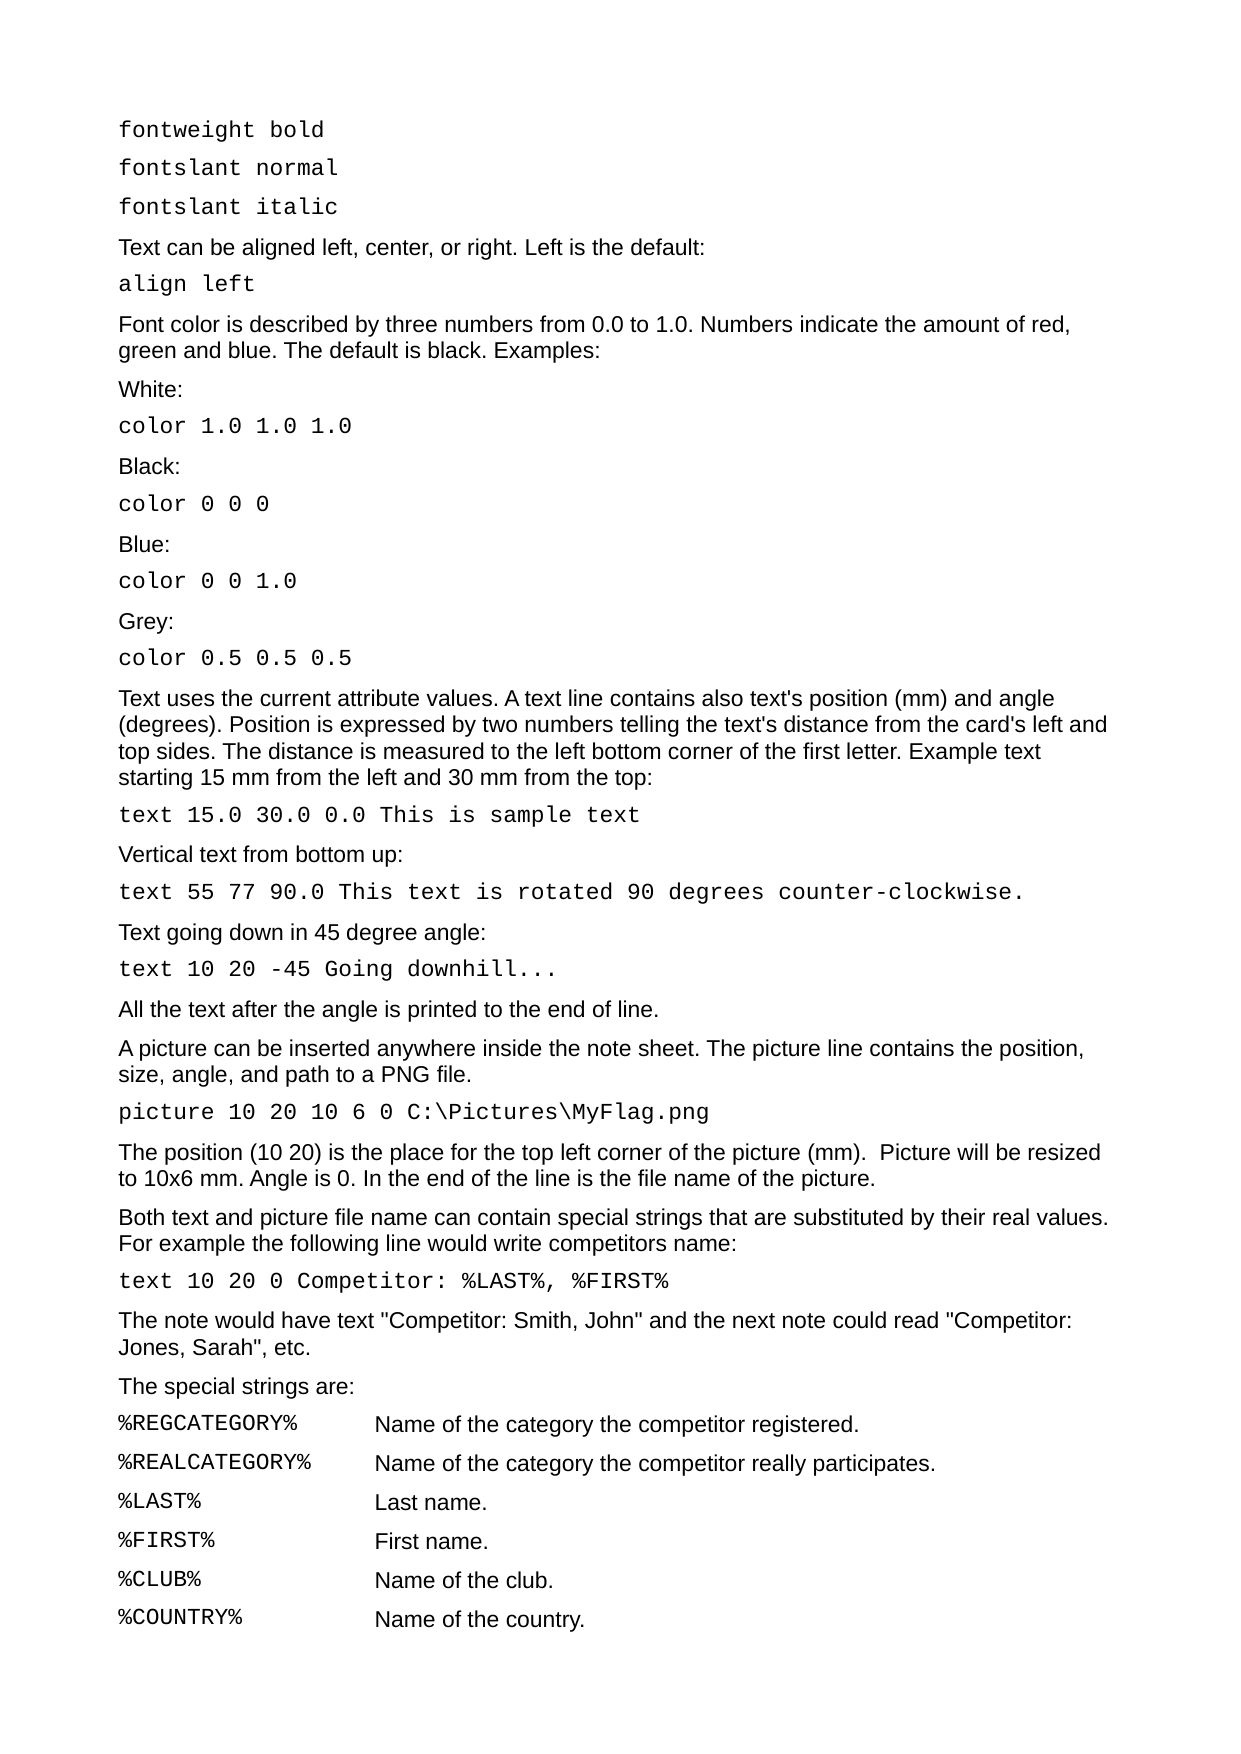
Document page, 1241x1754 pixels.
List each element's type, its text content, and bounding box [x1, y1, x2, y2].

text align left [118, 272, 1122, 298]
text color 0 0 0 [118, 492, 1122, 518]
text Black: [118, 453, 1122, 479]
text Text going down in 45 degree angle: [118, 919, 1122, 945]
text All the text after the angle is printed to the end of line. [118, 996, 1122, 1022]
text Blue: [118, 531, 1122, 557]
table_cell %CLUB% [118, 1567, 374, 1606]
text picture 10 20 10 6 0 C:\Pictures\MyFlag.png [118, 1100, 1122, 1126]
table_cell %REALCATEGORY% [118, 1450, 374, 1489]
text color 0 0 1.0 [118, 569, 1122, 595]
text text 10 20 -45 Going downhill... [118, 958, 1122, 983]
text fontweight bold [118, 118, 1122, 144]
text Both text and picture file name can contain special strings that are substituted by their real values. For example the following line would write competitors name: [118, 1204, 1122, 1256]
text The position (10 20) is the place for the top left corner of the picture (mm). Picture will be resized to 10x6 mm. Angle is 0. In the end of the line is the file name of the picture. [118, 1138, 1122, 1191]
text color 1.0 1.0 1.0 [118, 415, 1122, 441]
text A picture can be inserted anywhere inside the note sheet. The picture line contains the position, size, angle, and path to a PNG file. [118, 1035, 1122, 1088]
text Text can be aligned left, center, or right. Left is the default: [118, 233, 1122, 260]
table_cell Name of the country. [374, 1606, 1122, 1632]
text Vertical text from bottom up: [118, 841, 1122, 868]
text text 55 77 90.0 This text is rotated 90 degrees counter-clockwise. [118, 880, 1122, 906]
text text 10 20 0 Competitor: %LAST%, %FIRST% [118, 1269, 1122, 1295]
text text 15.0 30.0 0.0 This is sample text [118, 803, 1122, 829]
text fontslant italic [118, 195, 1122, 221]
table_cell %COUNTRY% [118, 1606, 374, 1632]
table_header %REGCATEGORY% [118, 1411, 374, 1450]
text The note would have text "Competitor: Smith, John" and the next note could read "Competitor: Jones, Sarah", etc. [118, 1307, 1122, 1360]
text Grey: [118, 608, 1122, 634]
text The special strings are: [118, 1373, 1122, 1399]
table_cell %LAST% [118, 1489, 374, 1528]
table_cell First name. [374, 1528, 1122, 1567]
text White: [118, 376, 1122, 402]
text fontslant normal [118, 157, 1122, 182]
text Font color is described by three numbers from 0.0 to 1.0. Numbers indicate the amount of red, green and blue. The default is black. Examples: [118, 311, 1122, 363]
table_cell %FIRST% [118, 1528, 374, 1567]
table_header Name of the category the competitor registered. [374, 1411, 1122, 1450]
table_cell Name of the club. [374, 1567, 1122, 1606]
table_cell Name of the category the competitor really participates. [374, 1450, 1122, 1489]
text Text uses the current attribute values. A text line contains also text's position (mm) and angle (degrees). Position is expressed by two numbers telling the text's distance from the card's left and top sides. The distance is measured to the left bottom corner of the first letter. Example text starting 15 mm from the left and 30 mm from the top: [118, 685, 1122, 791]
table_cell Last name. [374, 1489, 1122, 1528]
text color 0.5 0.5 0.5 [118, 647, 1122, 673]
